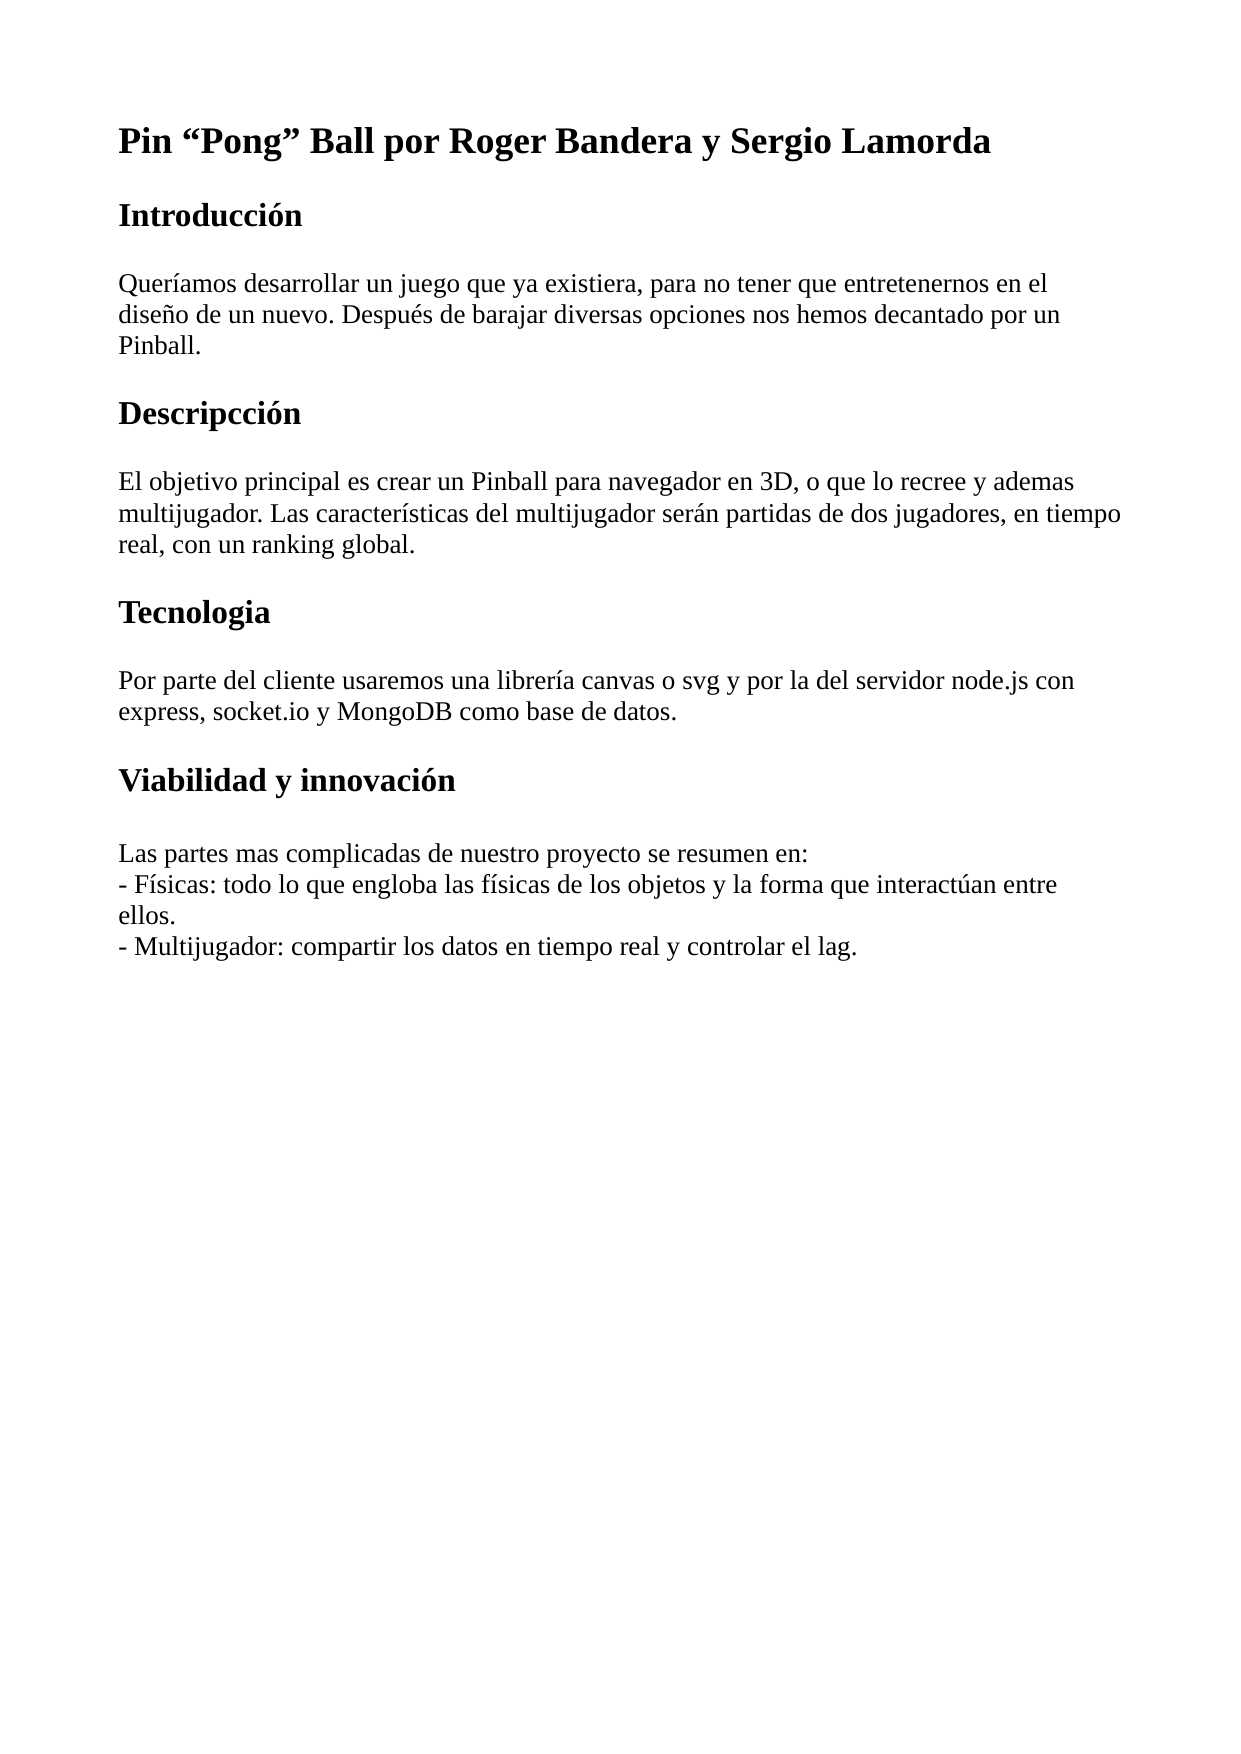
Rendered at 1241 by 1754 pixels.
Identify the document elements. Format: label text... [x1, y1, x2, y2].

text Descripcción [118, 394, 1122, 432]
text - Multijugador: compartir los datos en tiempo real y controlar el lag. [118, 930, 1122, 961]
text Por parte del cliente usaremos una librería canvas o svg y por la del servidor node.js con express, socket.io y MongoDB como base de datos. [118, 664, 1122, 727]
text Viabilidad y innovación [118, 760, 1122, 798]
text Pin “Pong” Ball por Roger Bandera y Sergio Lamorda [118, 118, 1122, 161]
text Queríamos desarrollar un juego que ya existiera, para no tener que entretenernos en el diseño de un nuevo. Después de barajar diversas opciones nos hemos decantado por un Pinball. [118, 267, 1122, 360]
text Tecnologia [118, 592, 1122, 631]
text Las partes mas complicadas de nuestro proyecto se resumen en: [118, 837, 1122, 868]
text El objetivo principal es crear un Pinball para navegador en 3D, o que lo recree y ademas multijugador. Las características del multijugador serán partidas de dos jugadores, en tiempo real, con un ranking global. [118, 466, 1122, 559]
text Introducción [118, 195, 1122, 233]
text - Físicas: todo lo que engloba las físicas de los objetos y la forma que interactúan entre ellos. [118, 868, 1122, 930]
